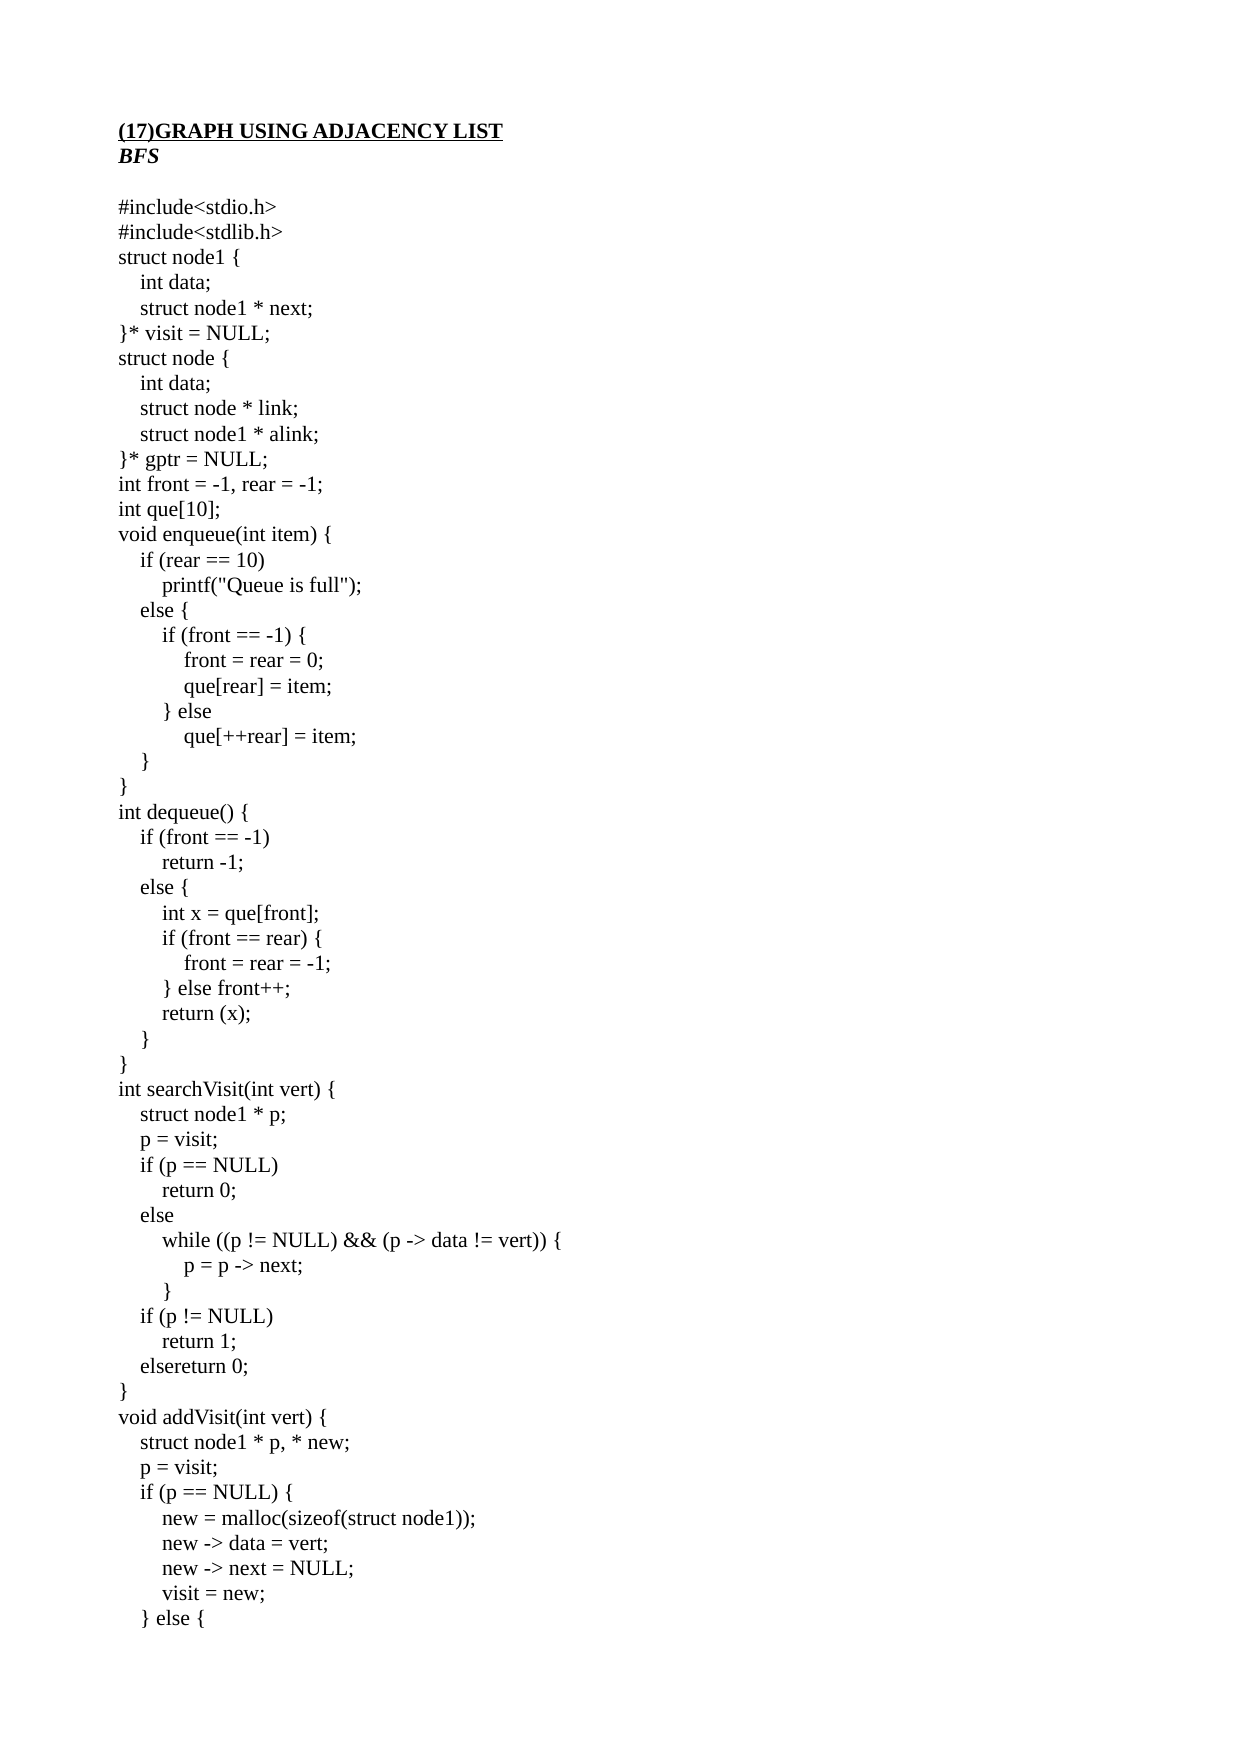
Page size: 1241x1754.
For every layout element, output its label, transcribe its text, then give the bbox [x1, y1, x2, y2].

text p = visit; [118, 1454, 1122, 1479]
text while ((p != NULL) && (p -> data != vert)) { [118, 1227, 1122, 1252]
text struct node1 * next; [118, 294, 1122, 320]
text return 1; [118, 1328, 1122, 1353]
text que[rear] = item; [118, 673, 1122, 698]
text if (rear == 10) [118, 547, 1122, 572]
text new -> next = NULL; [118, 1555, 1122, 1580]
text que[++rear] = item; [118, 723, 1122, 748]
text } [118, 1026, 1122, 1051]
text return -1; [118, 849, 1122, 874]
text new = malloc(sizeof(struct node1)); [118, 1504, 1122, 1530]
text } else { [118, 1605, 1122, 1631]
text } else [118, 698, 1122, 723]
text } [118, 773, 1122, 799]
text else [118, 1202, 1122, 1227]
text } [118, 1378, 1122, 1404]
text int que[10]; [118, 496, 1122, 521]
text BFS [118, 143, 1122, 168]
text p = p -> next; [118, 1252, 1122, 1278]
text p = visit; [118, 1126, 1122, 1152]
text #include<stdio.h> [118, 194, 1122, 219]
text } [118, 748, 1122, 773]
text struct node1 { [118, 244, 1122, 269]
text if (front == -1) { [118, 622, 1122, 647]
text printf("Queue is full"); [118, 572, 1122, 597]
text int x = que[front]; [118, 899, 1122, 925]
text int searchVisit(int vert) { [118, 1076, 1122, 1101]
text }* visit = NULL; [118, 320, 1122, 345]
text int dequeue() { [118, 799, 1122, 824]
text front = rear = -1; [118, 950, 1122, 975]
text int front = -1, rear = -1; [118, 471, 1122, 496]
text int data; [118, 269, 1122, 294]
text if (p == NULL) [118, 1152, 1122, 1177]
text struct node * link; [118, 395, 1122, 421]
text elsereturn 0; [118, 1353, 1122, 1378]
text if (p != NULL) [118, 1303, 1122, 1328]
text } [118, 1278, 1122, 1303]
text else { [118, 597, 1122, 622]
text if (p == NULL) { [118, 1479, 1122, 1504]
text (17)GRAPH USING ADJACENCY LIST [118, 118, 1122, 143]
text void enqueue(int item) { [118, 521, 1122, 547]
text struct node1 * p, * new; [118, 1429, 1122, 1454]
text struct node1 * alink; [118, 421, 1122, 446]
text if (front == -1) [118, 824, 1122, 849]
text else { [118, 874, 1122, 899]
text new -> data = vert; [118, 1530, 1122, 1555]
text #include<stdlib.h> [118, 219, 1122, 244]
text } [118, 1051, 1122, 1076]
text int data; [118, 370, 1122, 395]
text if (front == rear) { [118, 925, 1122, 950]
text }* gptr = NULL; [118, 446, 1122, 471]
text front = rear = 0; [118, 647, 1122, 673]
text void addVisit(int vert) { [118, 1404, 1122, 1429]
text struct node { [118, 345, 1122, 370]
text struct node1 * p; [118, 1101, 1122, 1126]
text visit = new; [118, 1580, 1122, 1605]
text } else front++; [118, 975, 1122, 1000]
text return 0; [118, 1177, 1122, 1202]
text return (x); [118, 1000, 1122, 1026]
